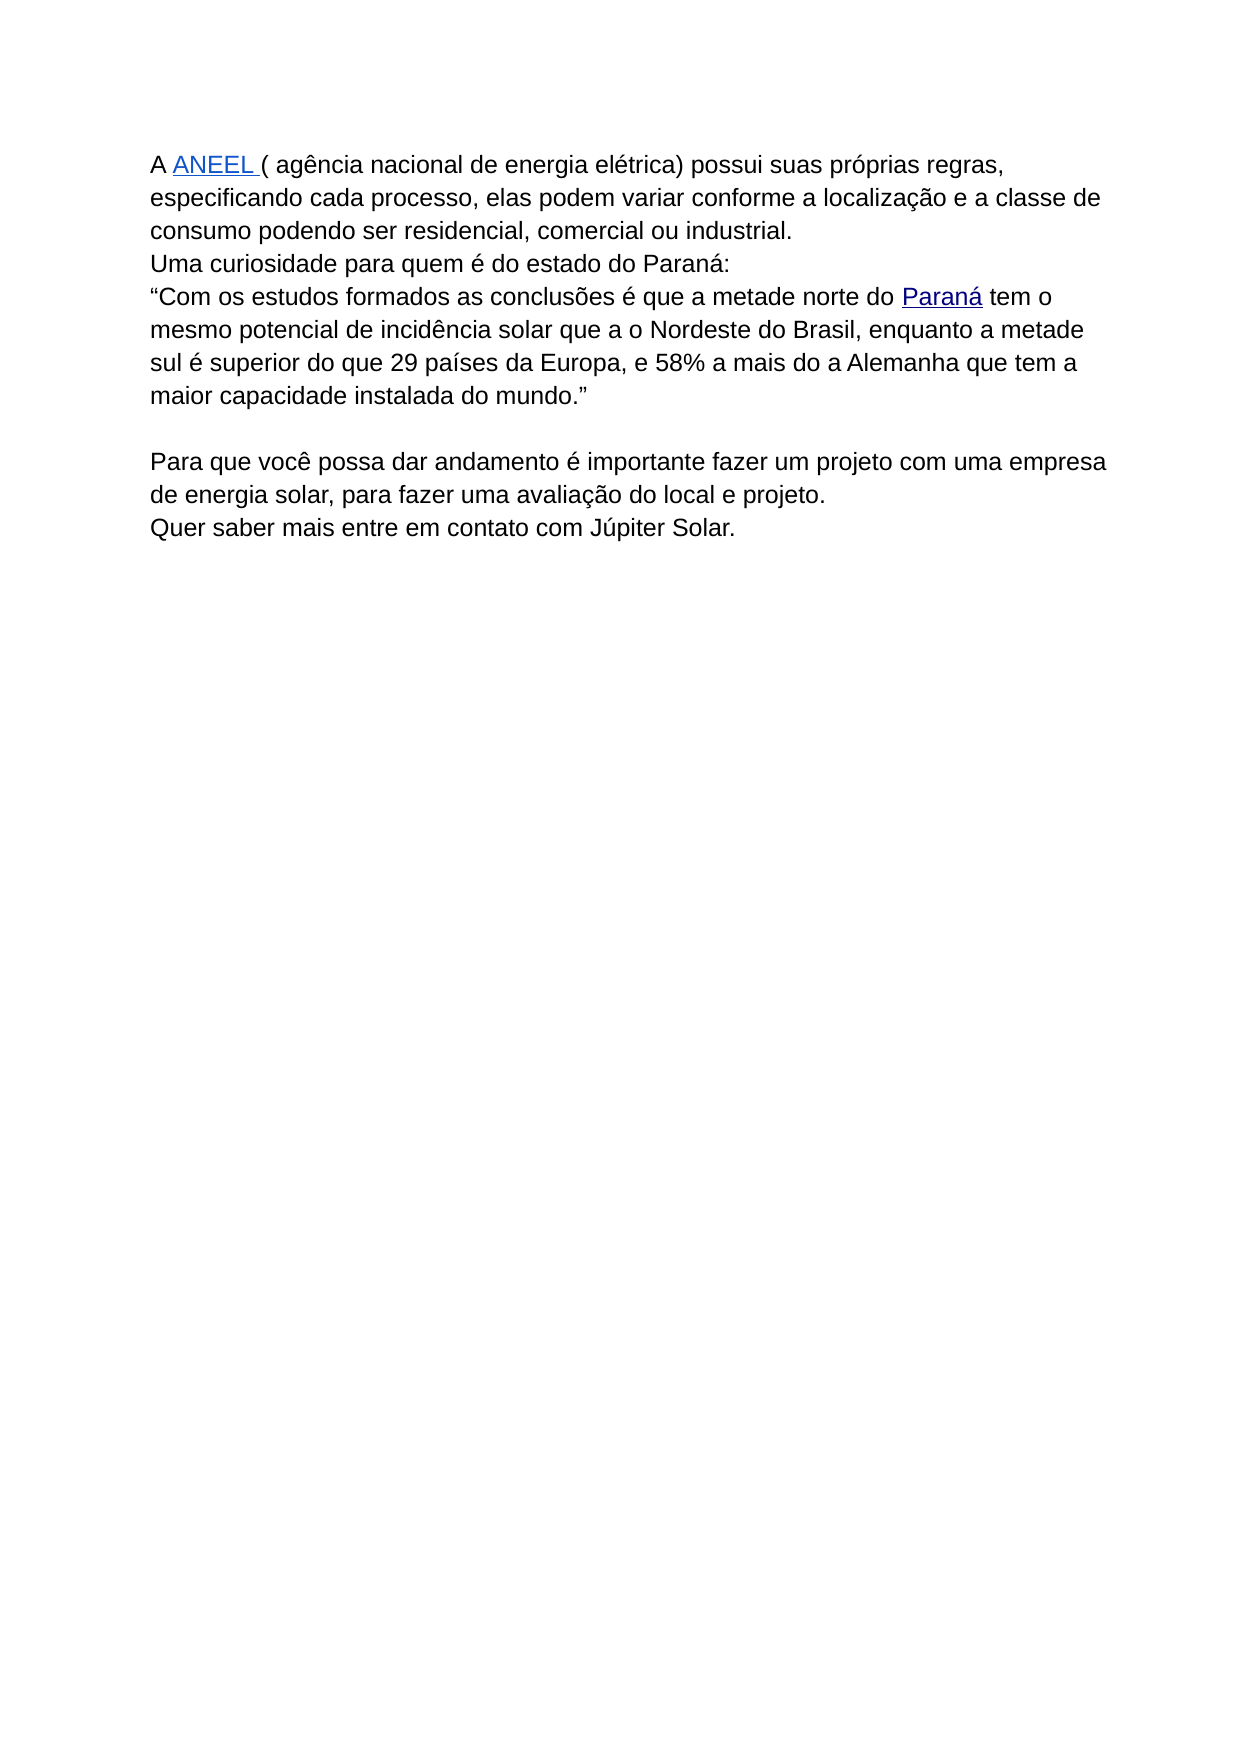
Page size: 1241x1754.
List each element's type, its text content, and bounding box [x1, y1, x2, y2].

text Uma curiosidade para quem é do estado do Paraná: [150, 249, 1121, 278]
text Para que você possa dar andamento é importante fazer um projeto com uma empresa de energia solar, para fazer uma avaliação do local e projeto. [150, 447, 1121, 509]
text Quer saber mais entre em contato com Júpiter Solar. [150, 513, 1121, 542]
text A ANEEL ( agência nacional de energia elétrica) possui suas próprias regras, especificando cada processo, elas podem variar conforme a localização e a classe de consumo podendo ser residencial, comercial ou industrial. [150, 150, 1121, 245]
text “Com os estudos formados as conclusões é que a metade norte do Paraná tem o mesmo potencial de incidência solar que a o Nordeste do Brasil, enquanto a metade sul é superior do que 29 países da Europa, e 58% a mais do a Alemanha que tem a maior capacidade instalada do mundo.” [150, 282, 1121, 410]
